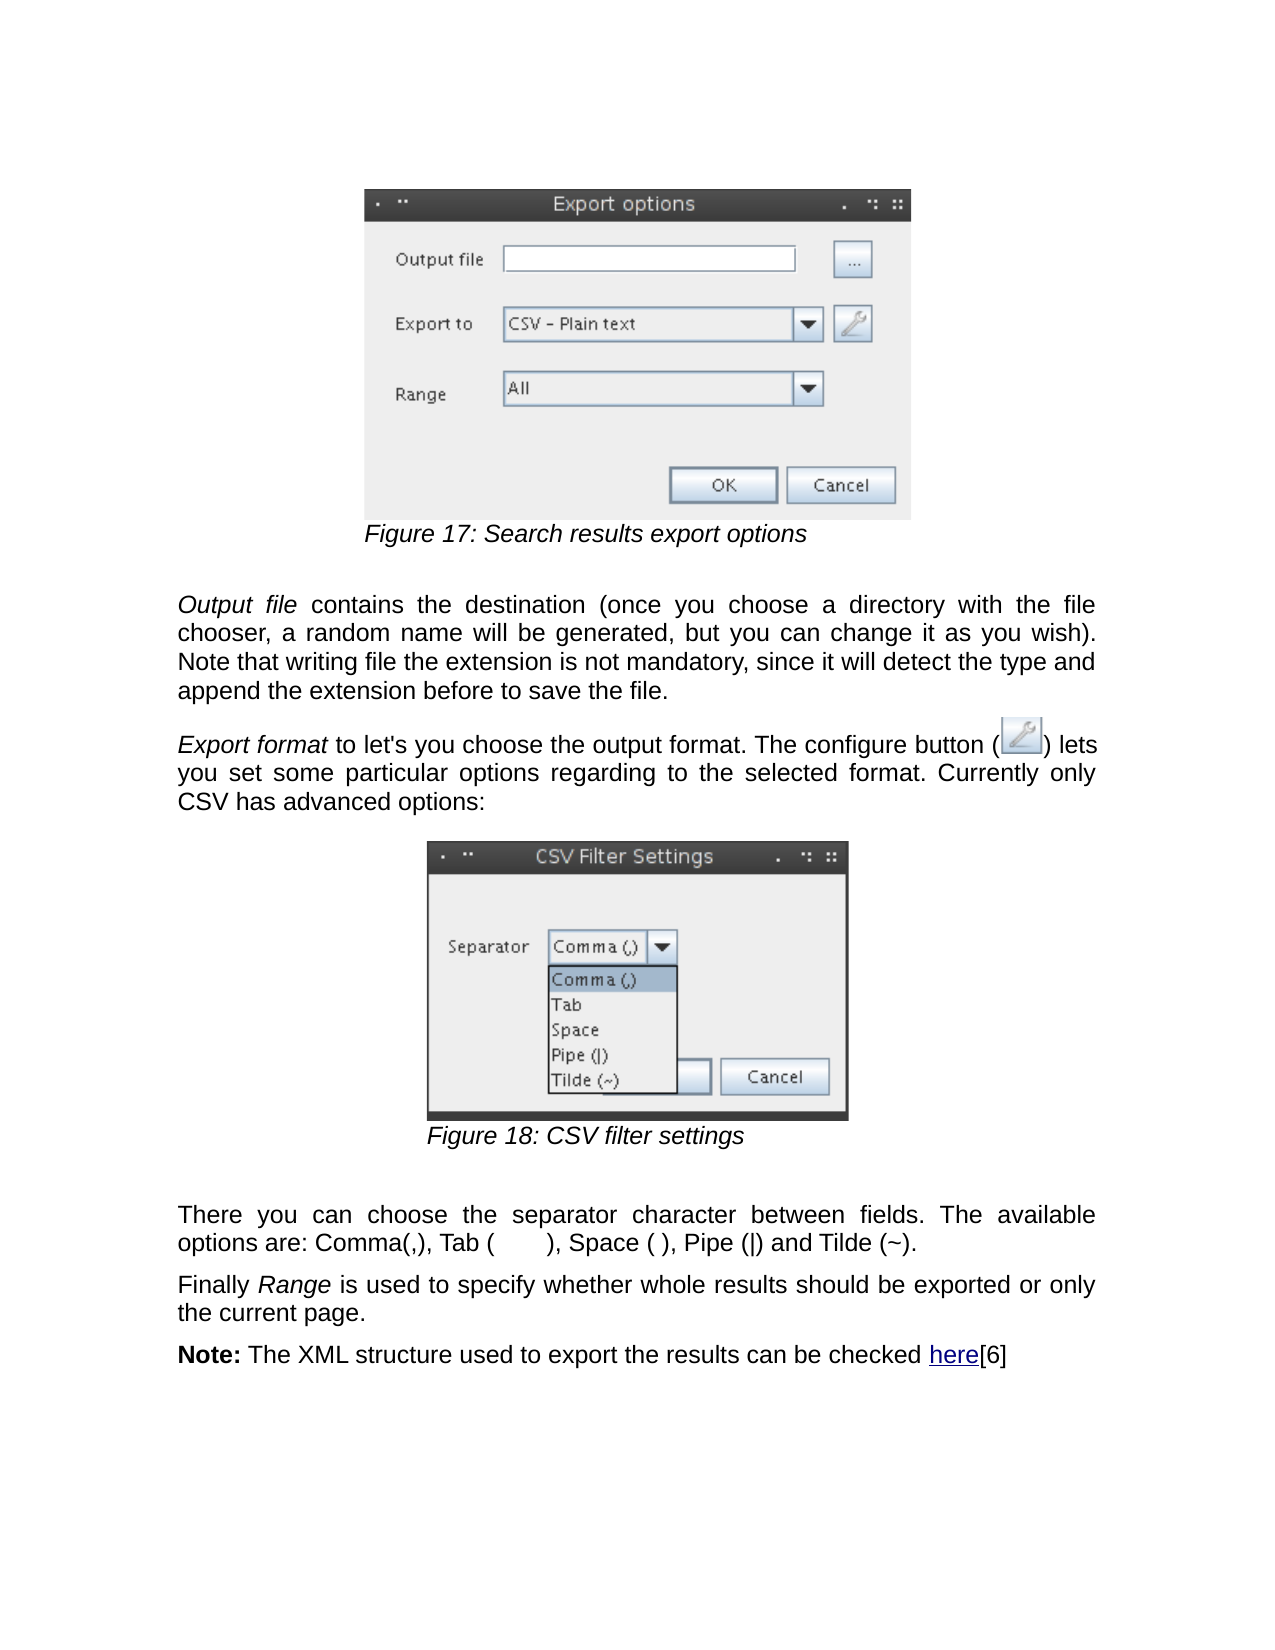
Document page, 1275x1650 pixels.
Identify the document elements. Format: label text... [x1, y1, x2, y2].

text Finally Range is used to specify whether whole results should be exported or only the current page. [177, 1270, 1098, 1327]
picture [1001, 717, 1044, 754]
text Note: The XML structure used to export the results can be checked here[6] [177, 1340, 1098, 1368]
text Export format to let's you choose the output format. The configure button () lets you set some particular options regarding to the selected format. Currently only CSV has advanced options: [177, 717, 1098, 816]
text Figure 17: Search results export options [364, 520, 911, 548]
text There you can choose the separator character between fields. The available options are: Comma(,), Tab ( ), Space ( ), Pipe (|) and Tilde (~). [177, 1200, 1098, 1257]
picture [426, 841, 849, 1121]
text Figure 18: CSV filter settings [427, 1121, 848, 1149]
picture [364, 189, 912, 520]
text Output file contains the destination (once you choose a directory with the file chooser, a random name will be generated, but you can change it as you wish). Note that writing file the extension is not mandatory, since it will detect the type and append the extension before to save the file. [177, 590, 1098, 705]
